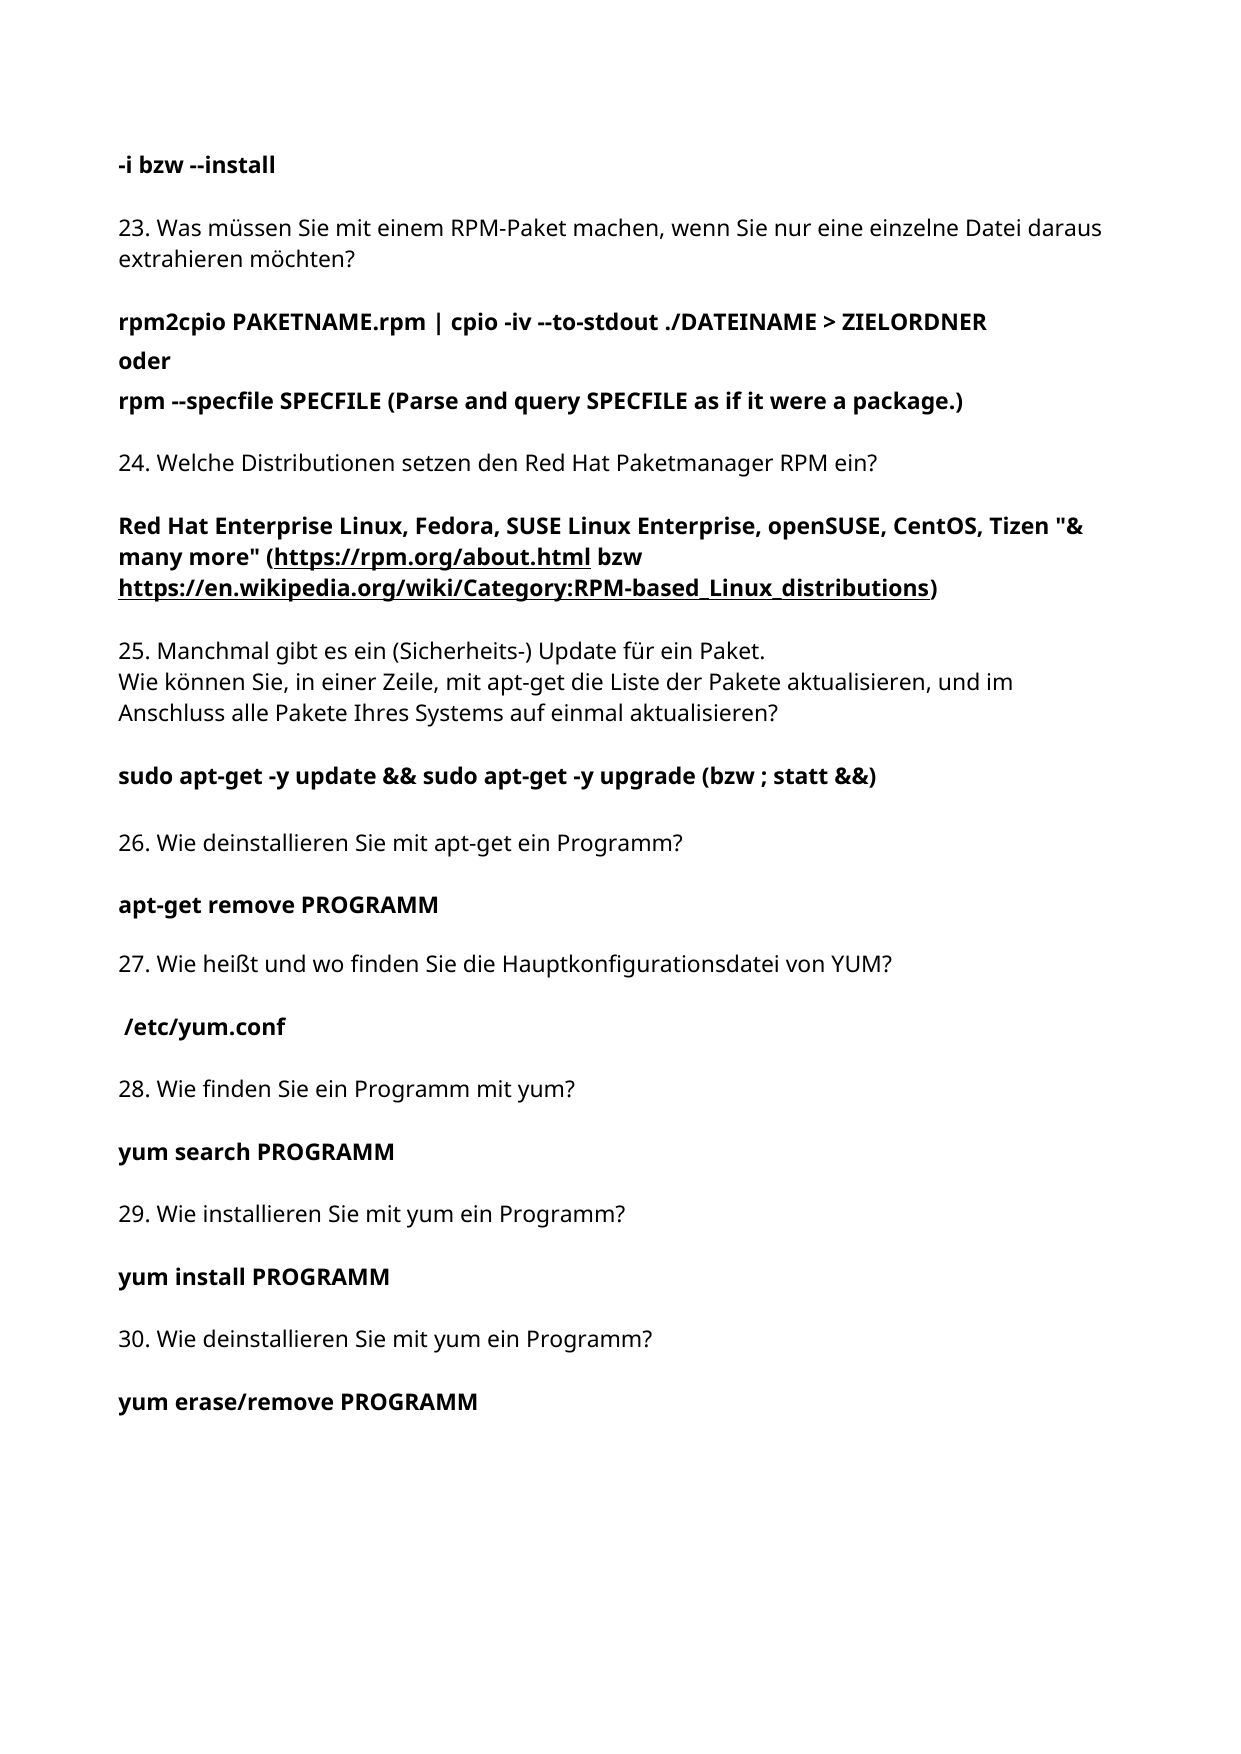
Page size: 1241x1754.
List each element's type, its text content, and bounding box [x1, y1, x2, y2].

text -i bzw --install 23. Was müssen Sie mit einem RPM-Paket machen, wenn Sie nur eine einzelne Datei daraus extrahieren möchten? rpm2cpio PAKETNAME.rpm | cpio -iv --to-stdout ./DATEINAME > ZIELORDNER [118, 118, 1122, 337]
text 26. Wie deinstallieren Sie mit apt-get ein Programm? apt-get remove PROGRAMM [118, 795, 1122, 948]
text rpm --specfile SPECFILE (Parse and query SPECFILE as if it were a package.) 24. Welche Distributionen setzen den Red Hat Paketmanager RPM ein? Red Hat Enterprise Linux, Fedora, SUSE Linux Enterprise, openSUSE, CentOS, Tizen "& many more" (https://rpm.org/about.html bzw https://en.wikipedia.org/wiki/Category:RPM-based_Linux_distributions) 25. Manchmal gibt es ein (Sicherheits-) Update für ein Paket. Wie können Sie, in einer Zeile, mit apt-get die Liste der Pakete aktualisieren, und im Anschluss alle Pakete Ihres Systems auf einmal aktualisieren? sudo apt-get -y update && sudo apt-get -y upgrade (bzw ; statt &&) [118, 385, 1122, 791]
text 27. Wie heißt und wo finden Sie die Hauptkonfigurationsdatei von YUM? /etc/yum.conf 28. Wie finden Sie ein Programm mit yum? yum search PROGRAMM 29. Wie installieren Sie mit yum ein Programm? yum install PROGRAMM 30. Wie deinstallieren Sie mit yum ein Programm? yum erase/remove PROGRAMM [118, 948, 1122, 1476]
text oder [118, 345, 1122, 376]
